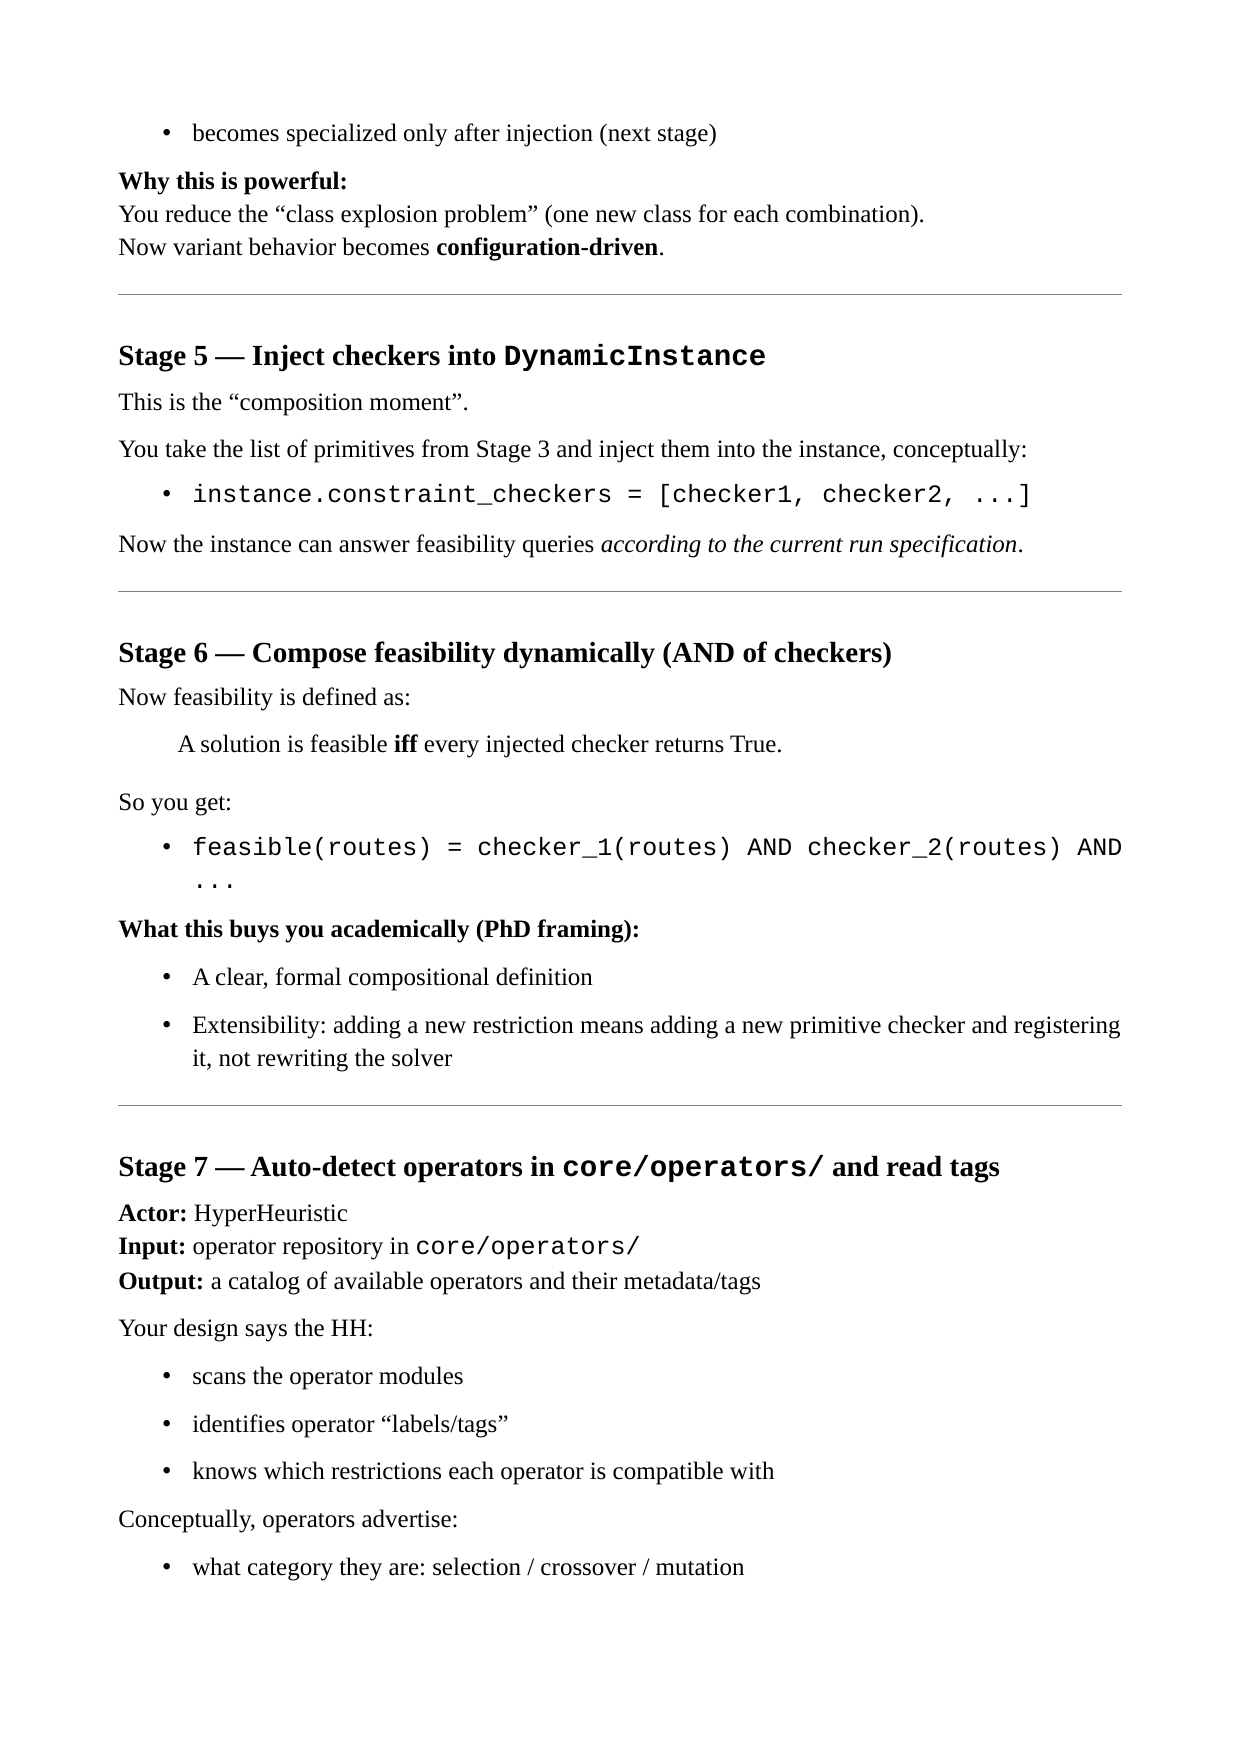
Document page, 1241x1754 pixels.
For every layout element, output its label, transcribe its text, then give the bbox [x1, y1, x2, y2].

text This is the “composition moment”. [118, 387, 1122, 416]
text Conceptually, operators advertise: [118, 1504, 1122, 1533]
subtitle Stage 5 — Inject checkers into DynamicInstance [118, 338, 1122, 374]
list instance.constraint_checkers = [checker1, checker2, ...] [162, 482, 1122, 510]
text What this buys you academically (PhD framing): [118, 914, 1122, 943]
list knows which restrictions each operator is compatible with [162, 1456, 1122, 1485]
text So you get: [118, 787, 1122, 816]
list identifies operator “labels/tags” [162, 1409, 1122, 1437]
list what category they are: selection / crossover / mutation [162, 1552, 1122, 1580]
subtitle Stage 6 — Compose feasibility dynamically (AND of checkers) [118, 636, 1122, 669]
text Why this is powerful: You reduce the “class explosion problem” (one new class for each combination). Now variant behavior becomes configuration-driven. [118, 166, 1122, 261]
text You take the list of primitives from Stage 3 and inject them into the instance, conceptually: [118, 434, 1122, 463]
subtitle Stage 7 — Auto-detect operators in core/operators/ and read tags [118, 1149, 1122, 1185]
text Your design says the HH: [118, 1313, 1122, 1342]
list feasible(routes) = checker_1(routes) AND checker_2(routes) AND ... [162, 835, 1122, 896]
text A solution is feasible iff every injected checker returns True. [177, 729, 1063, 758]
text Now feasibility is defined as: [118, 682, 1122, 710]
list A clear, formal compositional definition [162, 962, 1122, 991]
text Now the instance can answer feasibility queries according to the current run specification. [118, 529, 1122, 558]
list Extensibility: adding a new restriction means adding a new primitive checker and registering it, not rewriting the solver [162, 1010, 1122, 1072]
text Actor: HyperHeuristic Input: operator repository in core/operators/ Output: a catalog of available operators and their metadata/tags [118, 1198, 1122, 1295]
list becomes specialized only after injection (next stage) [162, 118, 1122, 147]
list scans the operator modules [162, 1361, 1122, 1390]
